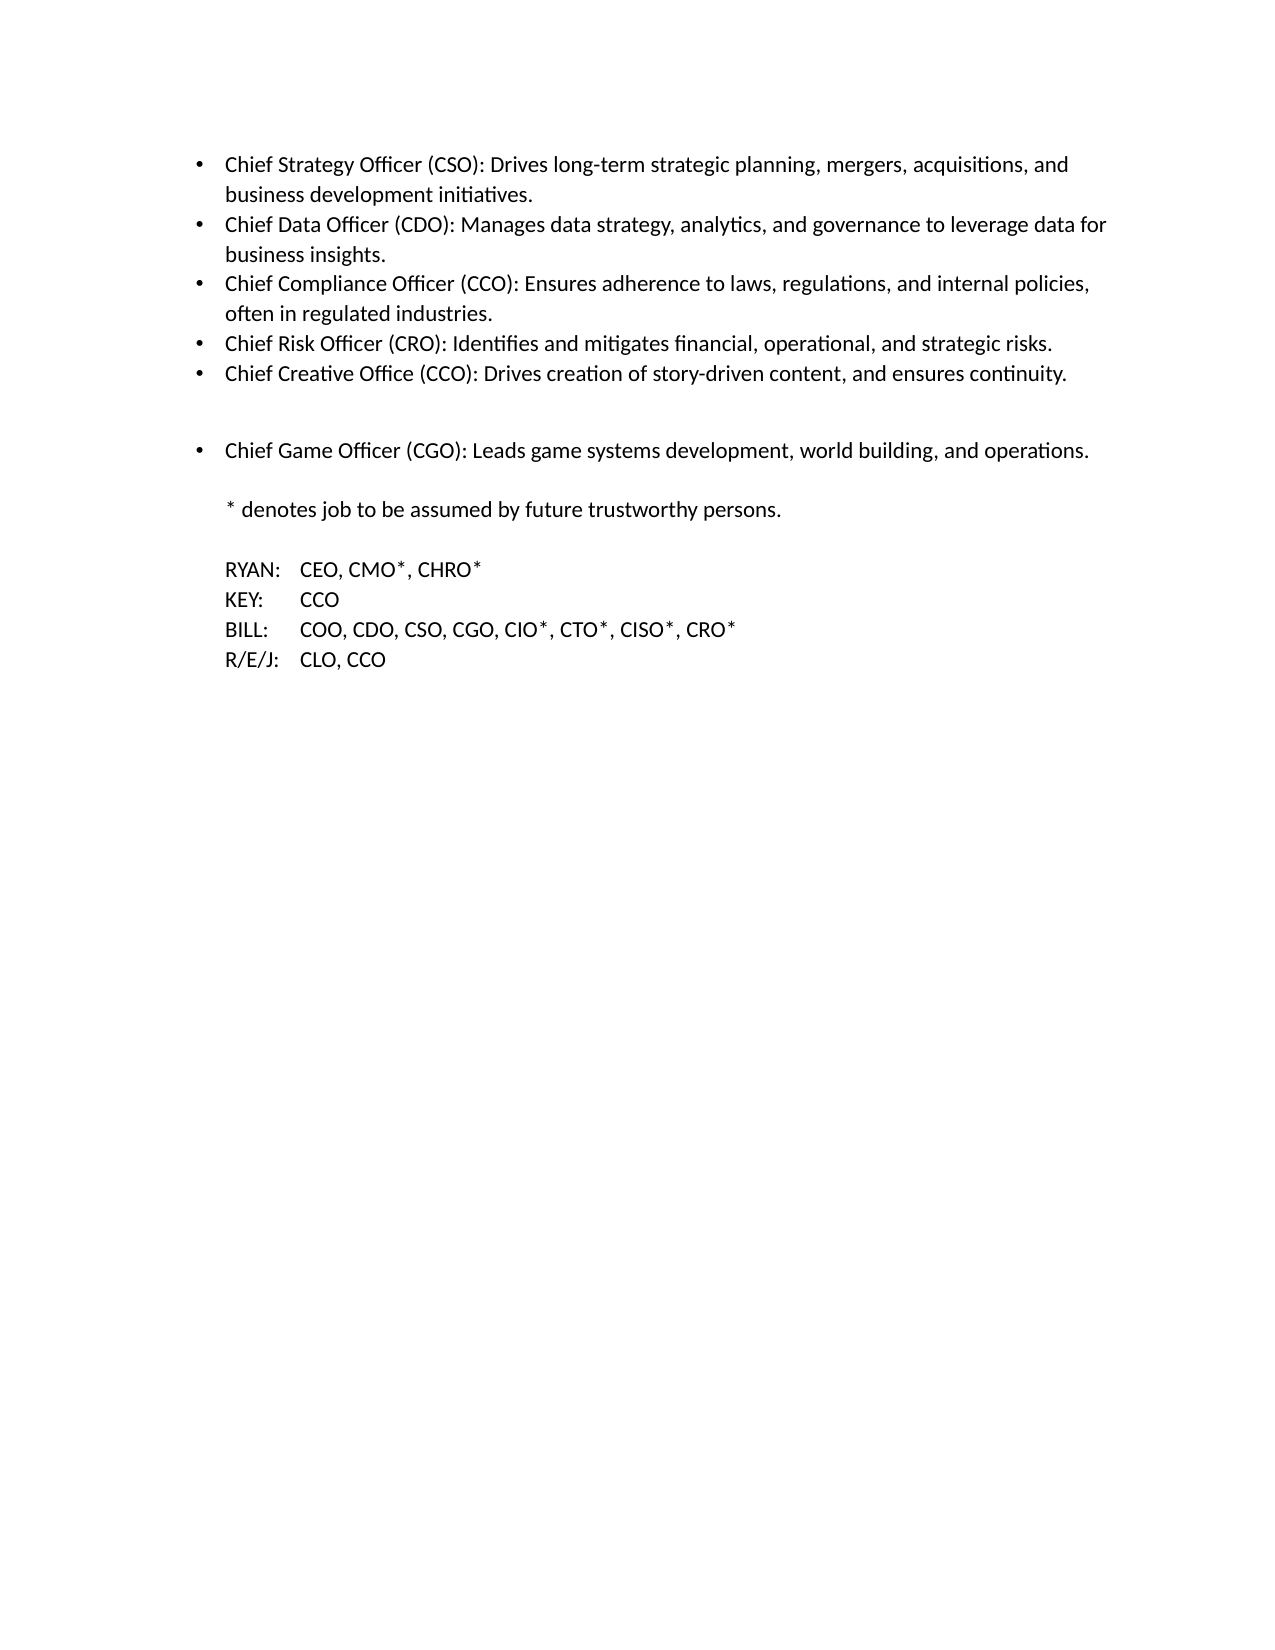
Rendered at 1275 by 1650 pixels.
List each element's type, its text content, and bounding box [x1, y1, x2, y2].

list Chief Creative Office (CCO): Drives creation of story-driven content, and ensures continuity. [196, 359, 1125, 417]
list Chief Risk Officer (CRO): Identifies and mitigates financial, operational, and strategic risks. [196, 329, 1125, 357]
list Chief Compliance Officer (CCO): Ensures adherence to laws, regulations, and internal policies, often in regulated industries. [196, 269, 1125, 327]
list Chief Strategy Officer (CSO): Drives long-term strategic planning, mergers, acquisitions, and business development initiatives. [196, 150, 1125, 208]
list Chief Game Officer (CGO): Leads game systems development, world building, and operations. * denotes job to be assumed by future trustworthy persons. RYAN: CEO, CMO*, CHRO* KEY: CCO BILL: COO, CDO, CSO, CGO, CIO*, CTO*, CISO*, CRO* R/E/J: CLO, CCO [196, 436, 1125, 673]
list Chief Data Officer (CDO): Manages data strategy, analytics, and governance to leverage data for business insights. [196, 210, 1125, 268]
